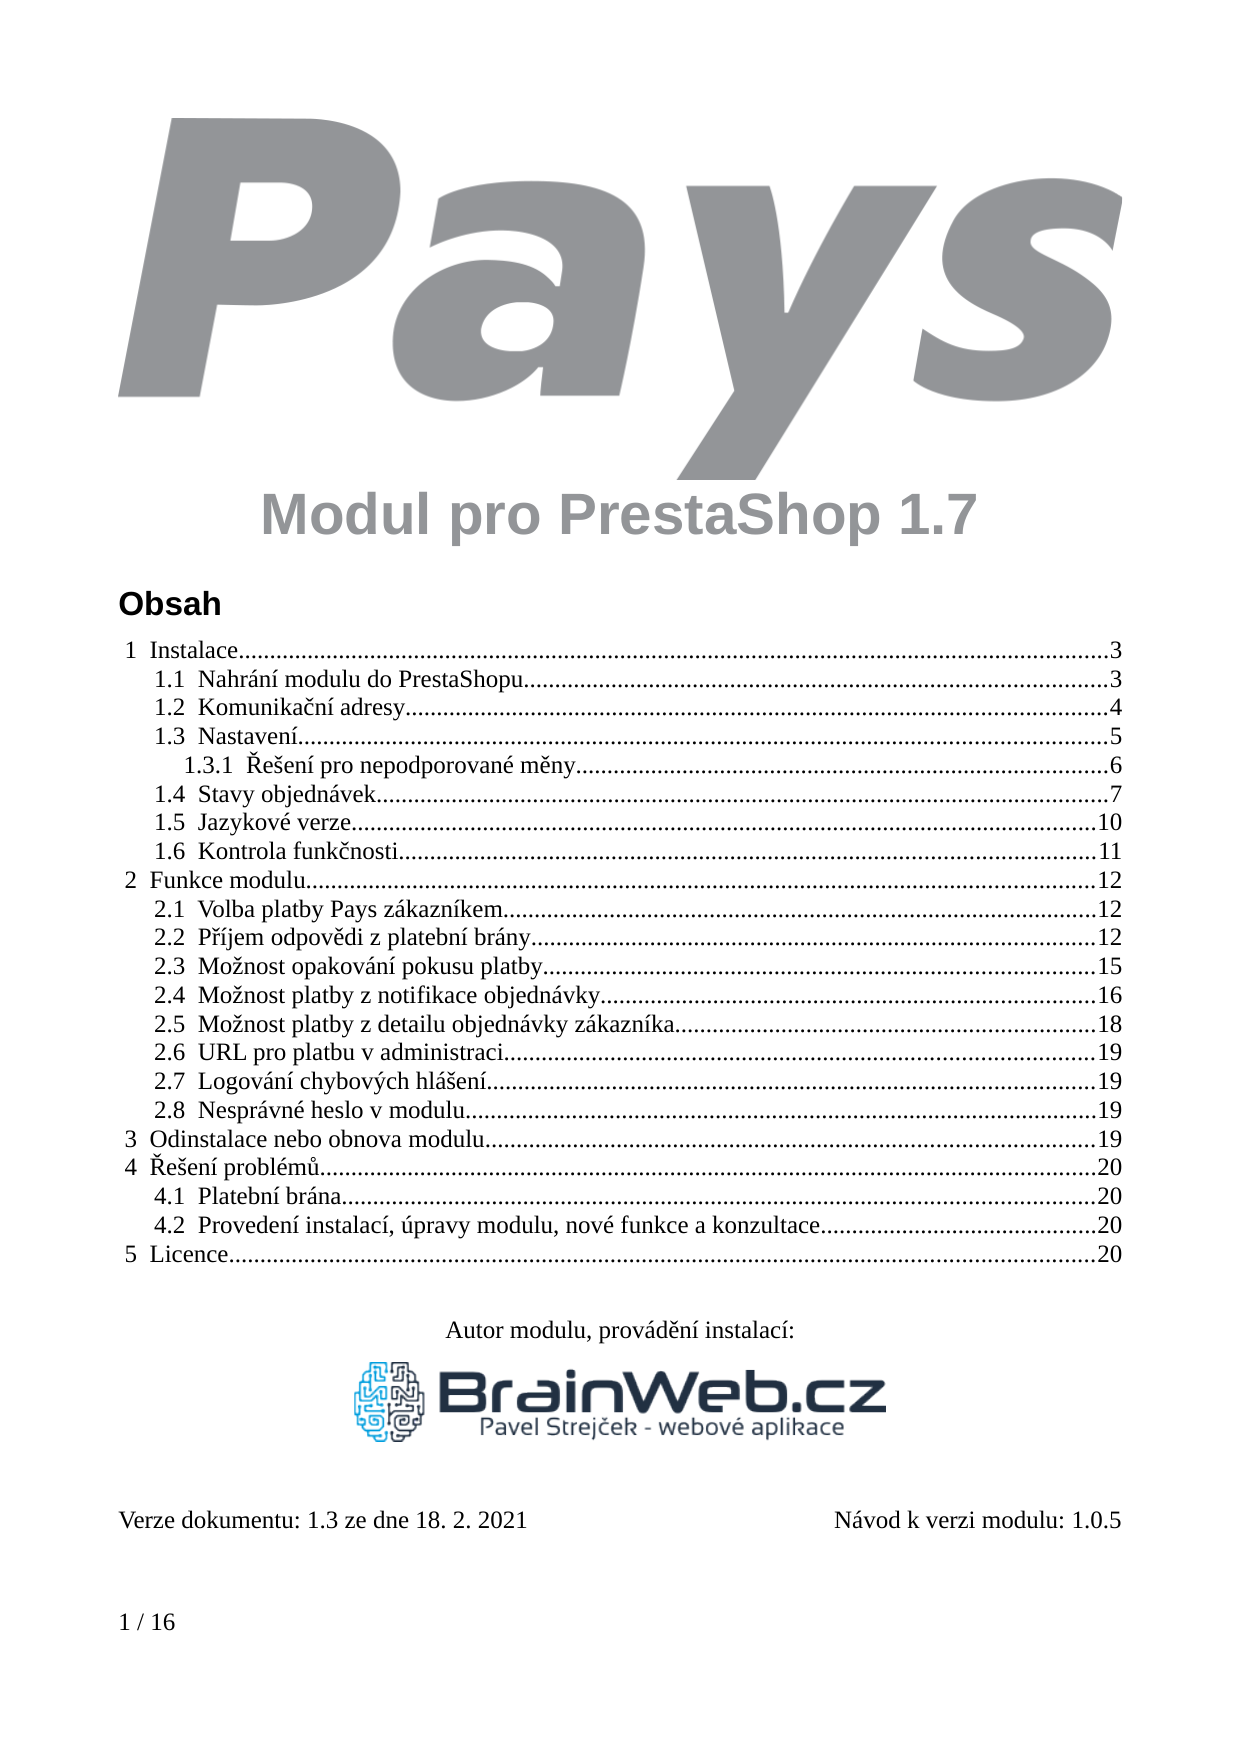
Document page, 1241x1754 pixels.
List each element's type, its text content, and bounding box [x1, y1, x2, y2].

text 1.2 Komunikační adresy 4 [148, 692, 1122, 721]
text 2.5 Možnost platby z detailu objednávky zákazníka 18 [148, 1009, 1122, 1037]
picture [354, 1362, 886, 1442]
text 2.8 Nesprávné heslo v modulu 19 [148, 1095, 1122, 1124]
text 2.2 Příjem odpovědi z platební brány 12 [148, 922, 1122, 951]
text 3 Odinstalace nebo obnova modulu 19 [118, 1124, 1122, 1152]
text Autor modulu, provádění instalací: [118, 1315, 1122, 1344]
text 2.1 Volba platby Pays zákazníkem 12 [148, 894, 1122, 922]
text 2 Funkce modulu 12 [118, 865, 1122, 894]
text 2.7 Logování chybových hlášení 19 [148, 1066, 1122, 1095]
text Verze dokumentu: 1.3 ze dne 18. 2. 2021 Návod k verzi modulu: 1.0.5 [118, 1506, 1122, 1534]
text 1.3.1 Řešení pro nepodporované měny 6 [177, 750, 1122, 779]
text 2.6 URL pro platbu v administraci 19 [148, 1037, 1122, 1066]
text 1.5 Jazykové verze 10 [148, 807, 1122, 836]
text 4 Řešení problémů 20 [118, 1152, 1122, 1181]
text 1.1 Nahrání modulu do PrestaShopu 3 [148, 664, 1122, 692]
text 1.4 Stavy objednávek 7 [148, 779, 1122, 807]
text 1 Instalace 3 [118, 635, 1122, 664]
text 1.3 Nastavení 5 [148, 721, 1122, 750]
text 4.2 Provedení instalací, úpravy modulu, nové funkce a konzultace 20 [148, 1210, 1122, 1239]
text 2.4 Možnost platby z notifikace objednávky 16 [148, 980, 1122, 1009]
subtitle Obsah [118, 584, 1122, 622]
text 5 Licence 20 [118, 1239, 1122, 1267]
text 2.3 Možnost opakování pokusu platby 15 [148, 951, 1122, 980]
text 4.1 Platební brána 20 [148, 1181, 1122, 1210]
text 1.6 Kontrola funkčnosti 11 [148, 836, 1122, 865]
picture [118, 118, 1123, 480]
title Modul pro PrestaShop 1.7 [118, 480, 1122, 547]
